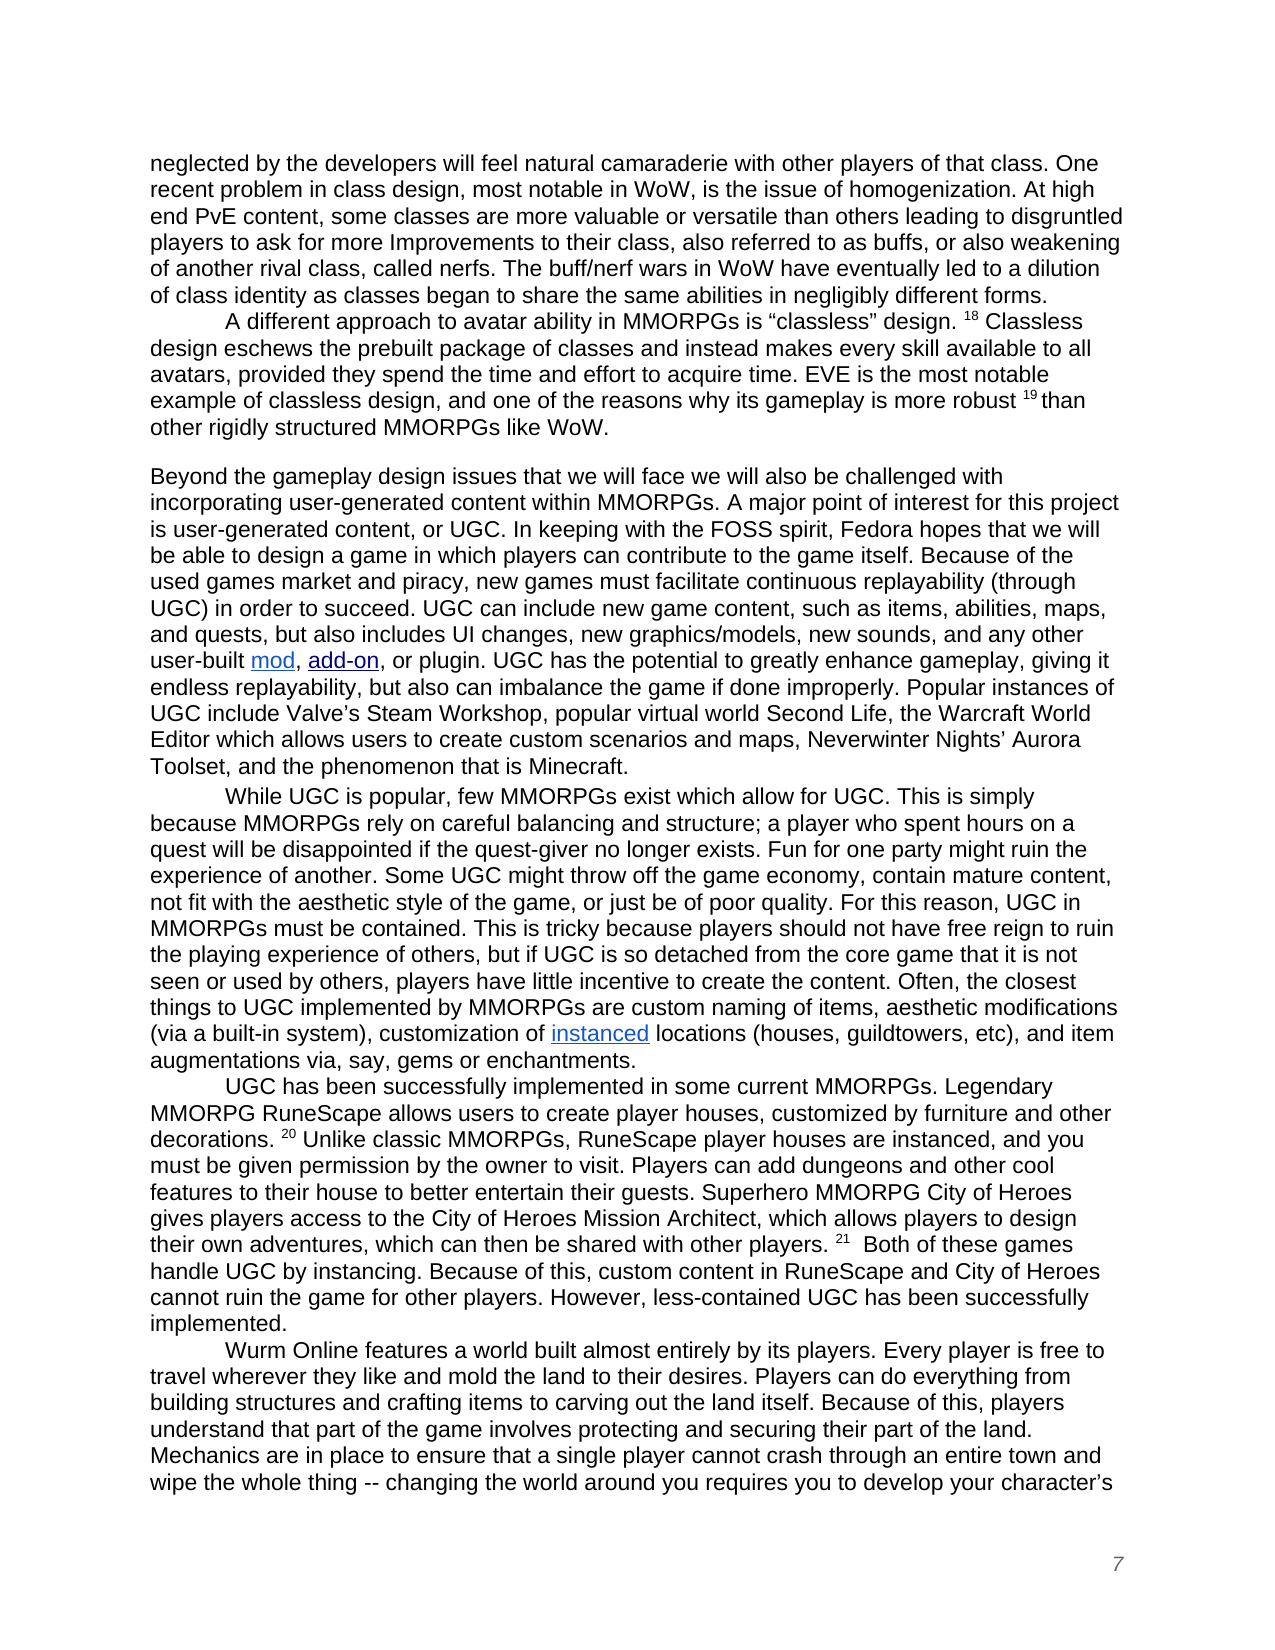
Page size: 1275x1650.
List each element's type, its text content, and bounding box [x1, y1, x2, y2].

text While UGC is popular, few MMORPGs exist which allow for UGC. This is simply because MMORPGs rely on careful balancing and structure; a player who spent hours on a quest will be disappointed if the quest-giver no longer exists. Fun for one party might ruin the experience of another. Some UGC might throw off the game economy, contain mature content, not fit with the aesthetic style of the game, or just be of poor quality. For this reason, UGC in MMORPGs must be contained. This is tricky because players should not have free reign to ruin the playing experience of others, but if UGC is so detached from the core game that it is not seen or used by others, players have little incentive to create the content. Often, the closest things to UGC implemented by MMORPGs are custom naming of items, aesthetic modifications (via a built-in system), customization of instanced locations (houses, guildtowers, etc), and item augmentations via, say, gems or enchantments. [150, 783, 1125, 1073]
text A different approach to avatar ability in MMORPGs is “classless” design. 18 Classless design eschews the prebuilt package of classes and instead makes every skill available to all avatars, provided they spend the time and effort to acquire time. EVE is the most notable example of classless design, and one of the reasons why its gameplay is more robust 19 than other rigidly structured MMORPGs like WoW. [150, 308, 1125, 440]
text Wurm Online features a world built almost entirely by its players. Every player is free to travel wherever they like and mold the land to their desires. Players can do everything from building structures and crafting items to carving out the land itself. Because of this, players understand that part of the game involves protecting and securing their part of the land. Mechanics are in place to ensure that a single player cannot crash through an entire town and wipe the whole thing -- changing the world around you requires you to develop your character’s [150, 1337, 1125, 1495]
subtitle Beyond the gameplay design issues that we will face we will also be challenged with incorporating user-generated content within MMORPGs. A major point of interest for this project is user-generated content, or UGC. In keeping with the FOSS spirit, Fedora hopes that we will be able to design a game in which players can contribute to the game itself. Because of the used games market and piracy, new games must facilitate continuous replayability (through UGC) in order to succeed. UGC can include new game content, such as items, abilities, maps, and quests, but also includes UI changes, new graphics/models, new sounds, and any other user-built mod, add-on, or plugin. UGC has the potential to greatly enhance gameplay, giving it endless replayability, but also can imbalance the game if done improperly. Popular instances of UGC include Valve’s Steam Workshop, popular virtual world Second Life, the Warcraft World Editor which allows users to create custom scenarios and maps, Neverwinter Nights’ Aurora Toolset, and the phenomenon that is Minecraft. [150, 463, 1125, 779]
text neglected by the developers will feel natural camaraderie with other players of that class. One recent problem in class design, most notable in WoW, is the issue of homogenization. At high end PvE content, some classes are more valuable or versatile than others leading to disgruntled players to ask for more Improvements to their class, also referred to as buffs, or also weakening of another rival class, called nerfs. The buff/nerf wars in WoW have eventually led to a dilution of class identity as classes began to share the same abilities in negligibly different forms. [150, 150, 1125, 308]
text UGC has been successfully implemented in some current MMORPGs. Legendary MMORPG RuneScape allows users to create player houses, customized by furniture and other decorations. 20 Unlike classic MMORPGs, RuneScape player houses are instanced, and you must be given permission by the owner to visit. Players can add dungeons and other cool features to their house to better entertain their guests. Superhero MMORPG City of Heroes gives players access to the City of Heroes Mission Architect, which allows players to design their own adventures, which can then be shared with other players. 21 Both of these games handle UGC by instancing. Because of this, custom content in RuneScape and City of Heroes cannot ruin the game for other players. However, less-contained UGC has been successfully implemented. [150, 1073, 1125, 1337]
